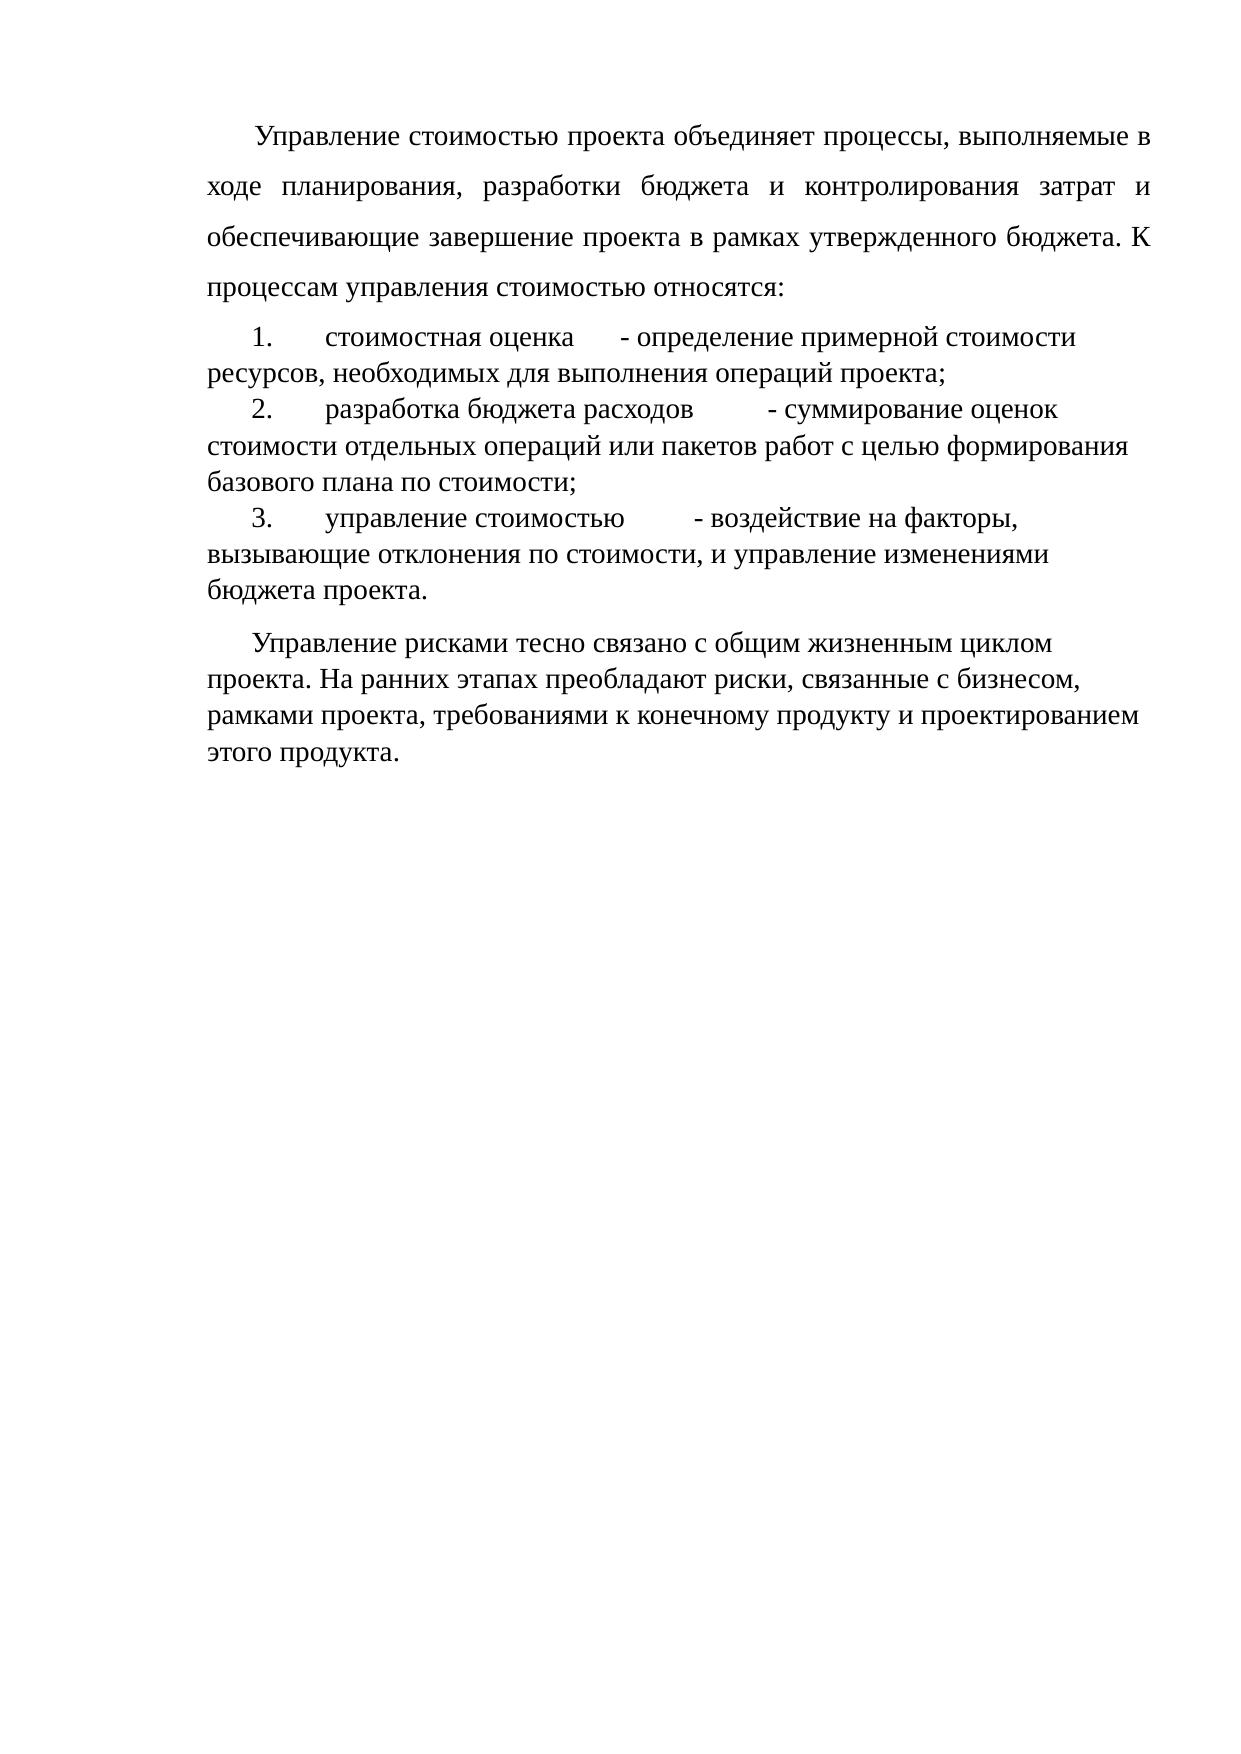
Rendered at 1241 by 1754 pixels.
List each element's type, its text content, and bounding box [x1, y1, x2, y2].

text Управление рисками тесно связано с общим жизненным циклом проекта. На ранних этапах преобладают риски, связанные с бизнесом, рамками проекта, требованиями к конечному продукту и проектированием этого продукта. [207, 625, 1152, 767]
list разработка бюджета расходов - суммирование оценок стоимости отдельных операций или пакетов работ с целью формирования базового плана по стоимости; [207, 392, 1152, 497]
text Управление стоимостью проекта объединяет процессы, выполняемые в ходе планирования, разработки бюджета и контролирования затрат и обеспечивающие завершение проекта в рамках утвержденного бюджета. К процессам управления стоимостью относятся: [207, 118, 1152, 303]
list управление стоимостью - воздействие на факторы, вызывающие отклонения по стоимости, и управление изменениями бюджета проекта. [207, 500, 1152, 606]
list стоимостная оценка - определение примерной стоимости ресурсов, необходимых для выполнения операций проекта; [207, 319, 1152, 389]
